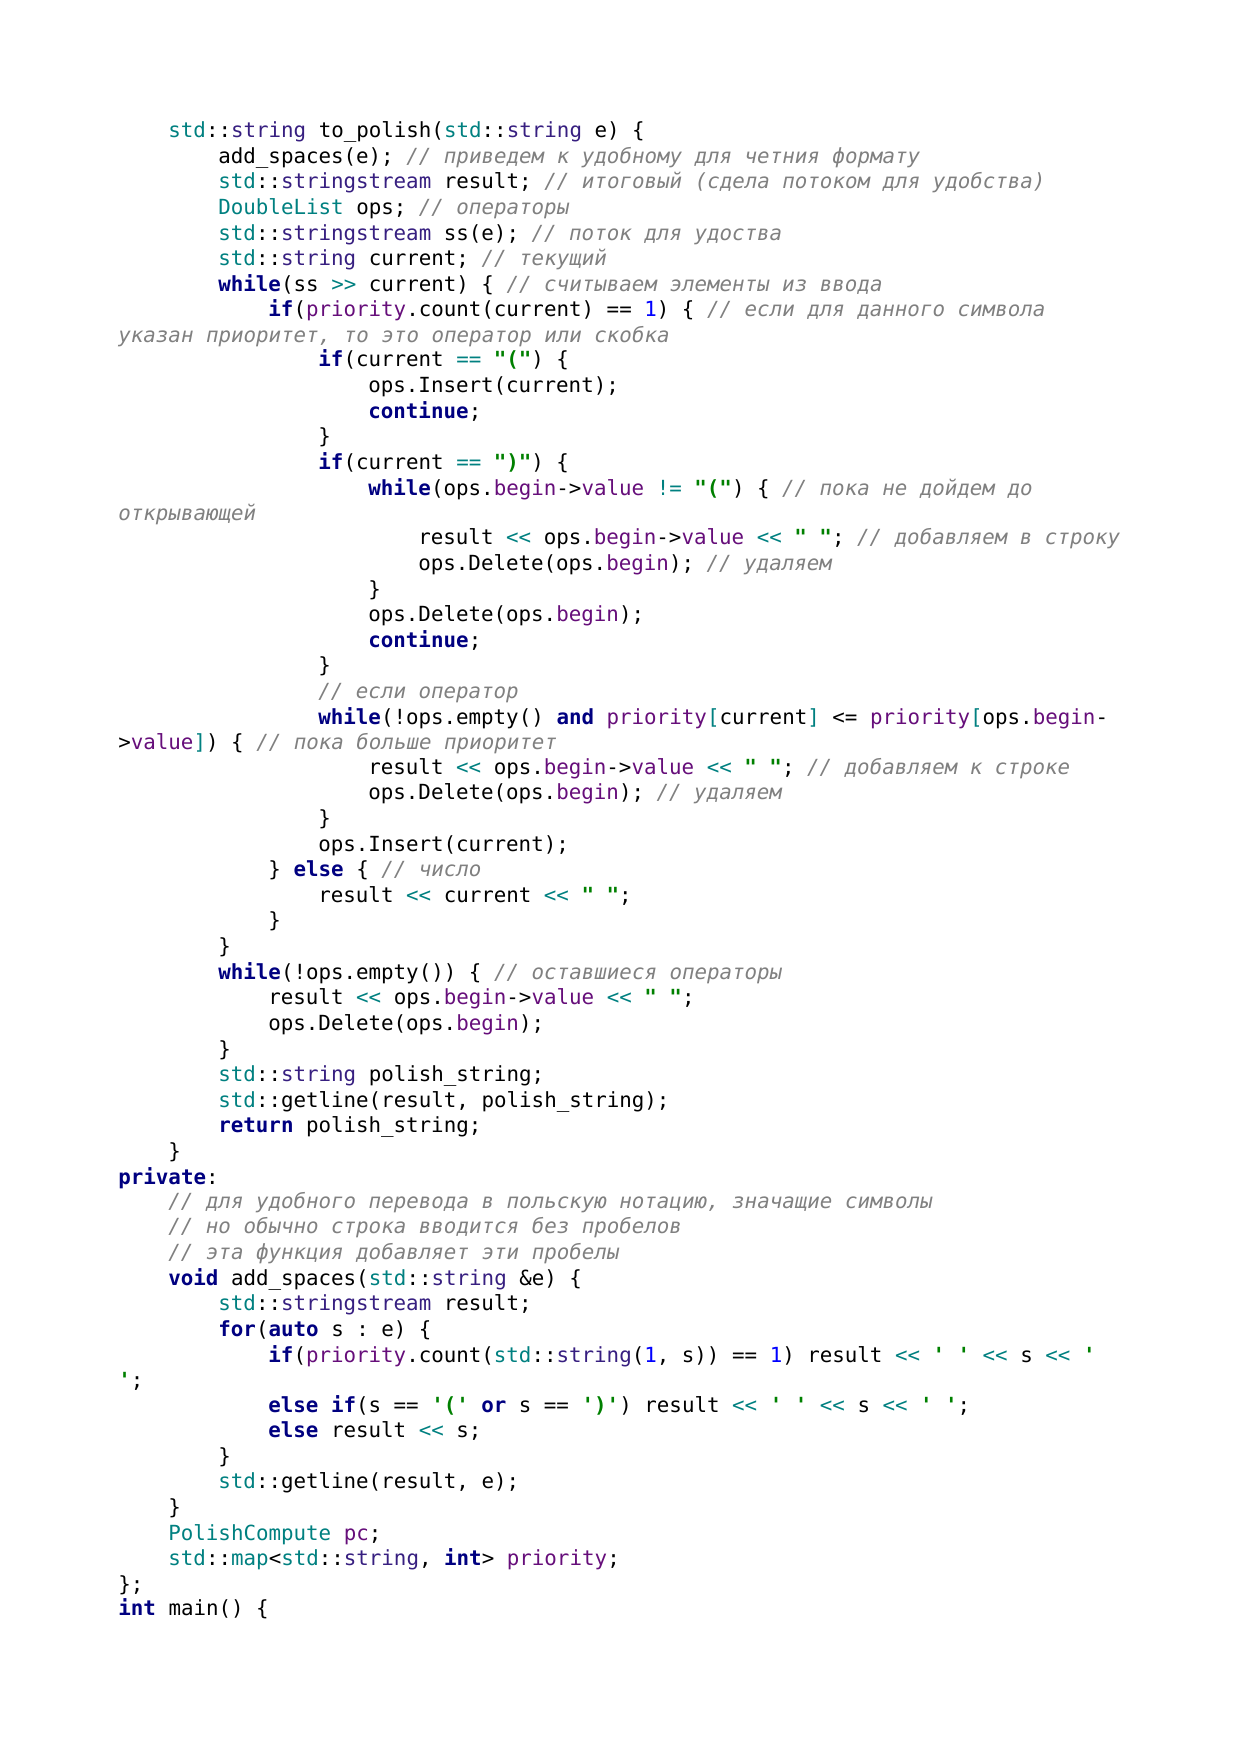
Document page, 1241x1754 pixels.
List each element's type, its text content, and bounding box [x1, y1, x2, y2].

text ops.Insert(current); [118, 832, 1122, 857]
text ops.Delete(ops.begin); [118, 1011, 1122, 1037]
text } [118, 424, 1122, 450]
text } [118, 1139, 1122, 1165]
text while(!ops.empty() and priority[current] <= priority[ops.begin->value]) { // пока больше приоритет [118, 705, 1122, 755]
text return polish_string; [118, 1113, 1122, 1139]
text ops.Delete(ops.begin); [118, 602, 1122, 628]
text std::stringstream result; [118, 1291, 1122, 1317]
text for(auto s : e) { [118, 1317, 1122, 1343]
text // эта функция добавляет эти пробелы [118, 1240, 1122, 1266]
text else result << s; [118, 1418, 1122, 1444]
text } else { // число [118, 857, 1122, 883]
text std::string to_polish(std::string e) { [118, 118, 1122, 144]
text if(current == ")") { [118, 450, 1122, 476]
text // но обычно строка вводится без пробелов [118, 1214, 1122, 1240]
text } [118, 577, 1122, 602]
text while(ss >> current) { // считываем элементы из ввода [118, 272, 1122, 297]
text std::getline(result, polish_string); [118, 1088, 1122, 1113]
text int main() { [118, 1596, 1122, 1621]
text continue; [118, 399, 1122, 424]
text } [118, 653, 1122, 679]
text // для удобного перевода в польскую нотацию, значащие символы [118, 1189, 1122, 1214]
text result << ops.begin->value << " "; // добавляем в строку [118, 525, 1122, 551]
text if(priority.count(current) == 1) { // если для данного символа указан приоритет, то это оператор или скобка [118, 297, 1122, 347]
text ops.Delete(ops.begin); // удаляем [118, 551, 1122, 577]
text std::string polish_string; [118, 1062, 1122, 1088]
text while(ops.begin->value != "(") { // пока не дойдем до открывающей [118, 476, 1122, 525]
text result << ops.begin->value << " "; [118, 985, 1122, 1011]
text std::stringstream result; // итоговый (сдела потоком для удобства) [118, 169, 1122, 195]
text add_spaces(e); // приведем к удобному для четния формату [118, 144, 1122, 169]
text std::map<std::string, int> priority; [118, 1546, 1122, 1572]
text private: [118, 1165, 1122, 1189]
text std::stringstream ss(e); // поток для удоства [118, 221, 1122, 246]
text ops.Insert(current); [118, 373, 1122, 399]
text while(!ops.empty()) { // оставшиеся операторы [118, 960, 1122, 985]
text } [118, 1037, 1122, 1062]
text }; [118, 1572, 1122, 1596]
text } [118, 934, 1122, 960]
text else if(s == '(' or s == ')') result << ' ' << s << ' '; [118, 1393, 1122, 1418]
text std::getline(result, e); [118, 1469, 1122, 1495]
text } [118, 908, 1122, 934]
text ops.Delete(ops.begin); // удаляем [118, 780, 1122, 806]
text result << ops.begin->value << " "; // добавляем к строке [118, 755, 1122, 780]
text void add_spaces(std::string &e) { [118, 1266, 1122, 1291]
text PolishCompute pc; [118, 1521, 1122, 1546]
text continue; [118, 628, 1122, 653]
text } [118, 1444, 1122, 1469]
text if(priority.count(std::string(1, s)) == 1) result << ' ' << s << ' '; [118, 1343, 1122, 1393]
text std::string current; // текущий [118, 246, 1122, 272]
text DoubleList ops; // операторы [118, 195, 1122, 221]
text } [118, 806, 1122, 832]
text if(current == "(") { [118, 347, 1122, 373]
text result << current << " "; [118, 883, 1122, 908]
text // если оператор [118, 679, 1122, 705]
text } [118, 1495, 1122, 1521]
